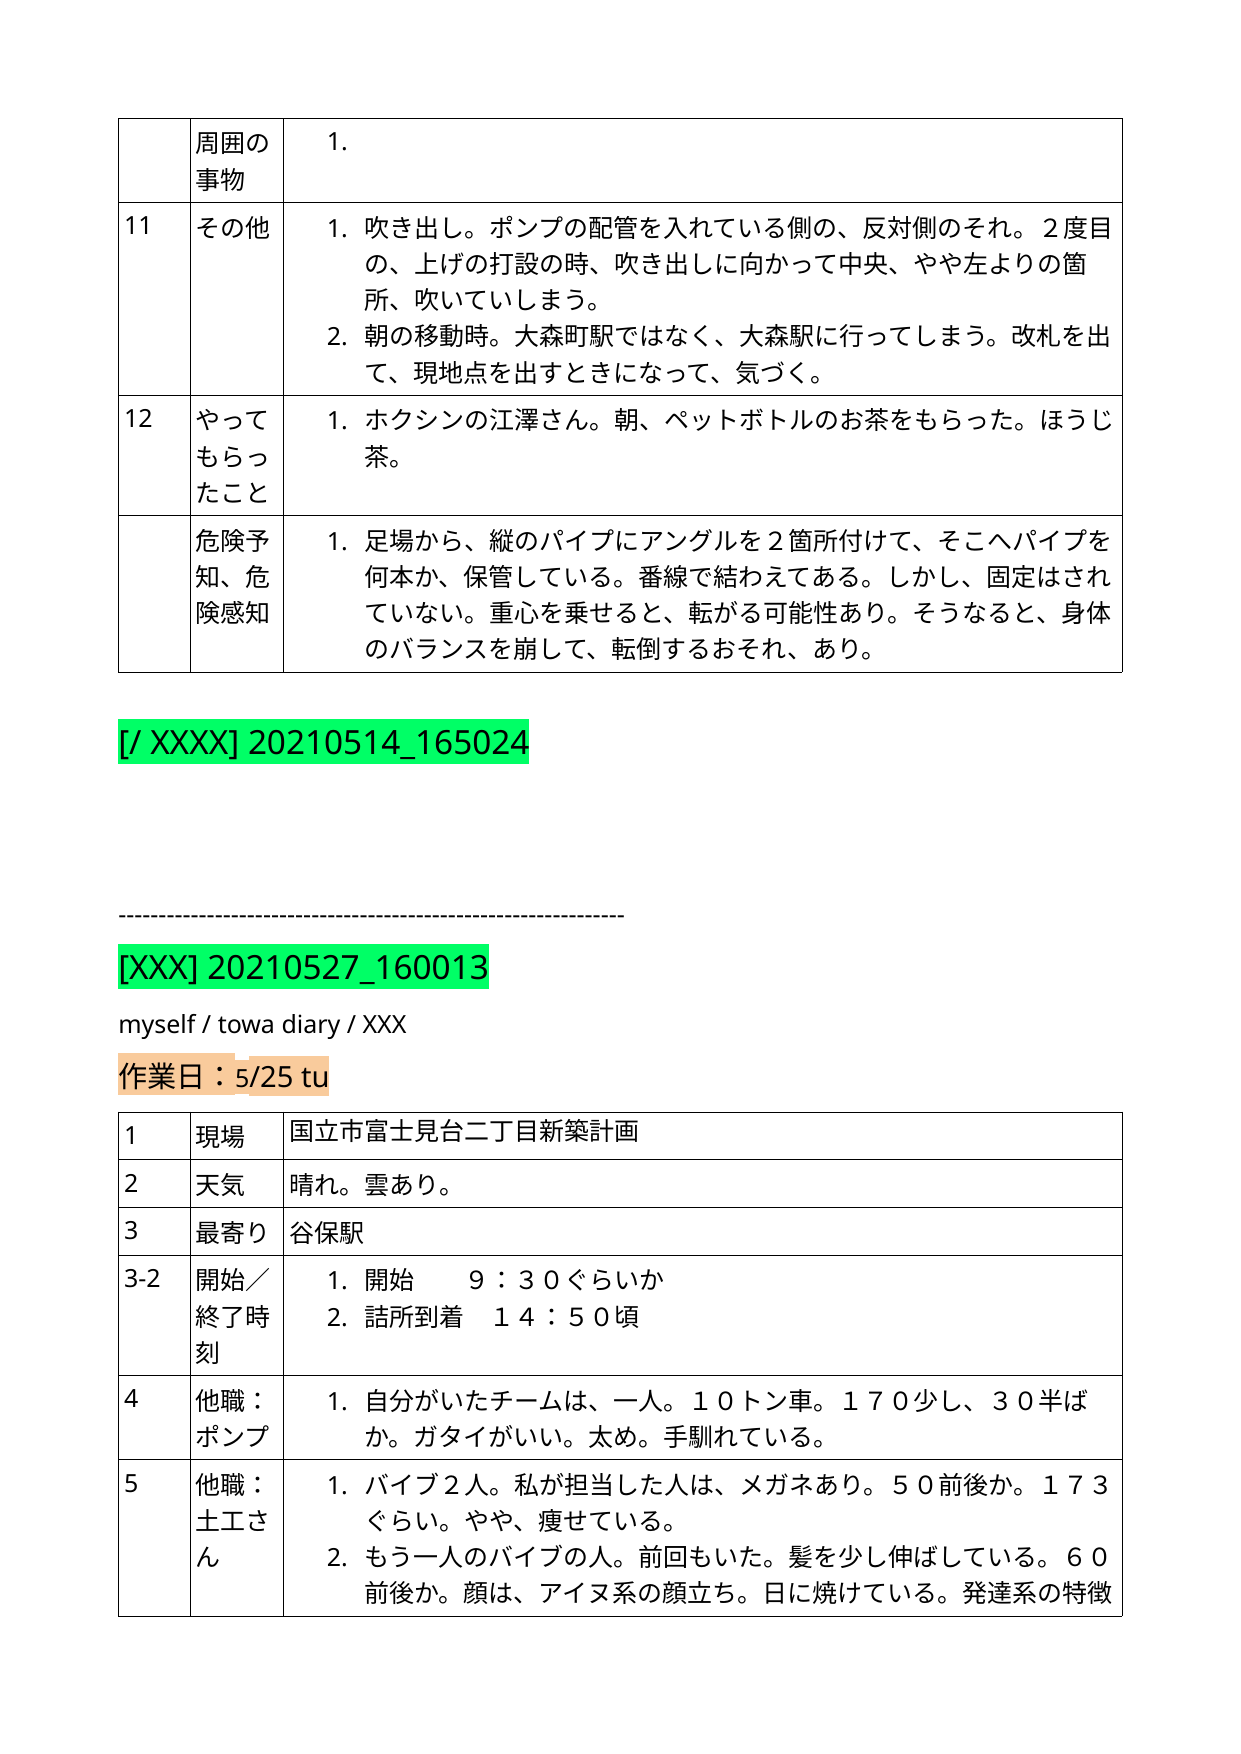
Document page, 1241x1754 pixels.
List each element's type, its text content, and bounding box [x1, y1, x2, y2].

table_cell 4 [119, 1376, 190, 1459]
text 作業日：5/25 tu [118, 1053, 1122, 1096]
table_cell [119, 119, 190, 202]
text [/ XXXX] 20210514_165024 [118, 718, 1122, 764]
table_cell 3-2 [119, 1256, 190, 1375]
table_cell 12 [119, 396, 190, 515]
table_cell 谷保駅 [284, 1208, 1122, 1255]
table_cell 他職：ポンプ [191, 1376, 283, 1459]
table_cell 吹き出し。ポンプの配管を入れている側の、反対側のそれ。２度目の、上げの打設の時、吹き出しに向かって中央、やや左よりの箇所、吹いていしまう。 朝の移動時。大森町駅ではなく、大森駅に行ってしまう。改札を出て、現地点を出すときになって、気づく。 [284, 203, 1122, 395]
table_cell [284, 119, 1122, 202]
table_cell バイブ２人。私が担当した人は、メガネあり。５０前後か。１７３ぐらい。やや、痩せている。 もう一人のバイブの人。前回もいた。髪を少し伸ばしている。６０前後か。顔は、アイヌ系の顔立ち。日に焼けている。発達系の特徴 [284, 1460, 1122, 1616]
table_cell やってもらったこと [191, 396, 283, 515]
table_header 現場 [191, 1113, 283, 1159]
table_cell 晴れ。雲あり。 [284, 1160, 1122, 1207]
table_cell 周囲の事物 [191, 119, 283, 202]
table_cell 危険予知、危険感知 [191, 516, 283, 672]
table_cell 天気 [191, 1160, 283, 1207]
table_cell その他 [191, 203, 283, 395]
table_cell 11 [119, 203, 190, 395]
table_cell 自分がいたチームは、一人。１０トン車。１７０少し、３０半ばか。ガタイがいい。太め。手馴れている。 [284, 1376, 1122, 1459]
table_cell 最寄り [191, 1208, 283, 1255]
table_cell ホクシンの江澤さん。朝、ペットボトルのお茶をもらった。ほうじ茶。 [284, 396, 1122, 515]
table_cell 3 [119, 1208, 190, 1255]
table_cell 開始 ９：３０ぐらいか 詰所到着 １４：５０頃 [284, 1256, 1122, 1375]
table_header 1 [119, 1113, 190, 1159]
table_cell 他職：土工さん [191, 1460, 283, 1616]
text [XXX] 20210527_160013 [118, 944, 1122, 989]
table_cell 2 [119, 1160, 190, 1207]
text --------------------------------------------------------------- [118, 897, 1122, 931]
table_cell [119, 516, 190, 672]
table_cell 足場から、縦のパイプにアングルを２箇所付けて、そこへパイプを何本か、保管している。番線で結わえてある。しかし、固定はされていない。重心を乗せると、転がる可能性あり。そうなると、身体のバランスを崩して、転倒するおそれ、あり。 [284, 516, 1122, 672]
table_cell 開始／終了時刻 [191, 1256, 283, 1375]
table_header 国立市富士見台二丁目新築計画 [284, 1113, 1122, 1159]
table_cell 5 [119, 1460, 190, 1616]
text myself / towa diary / XXX [118, 1007, 1122, 1041]
